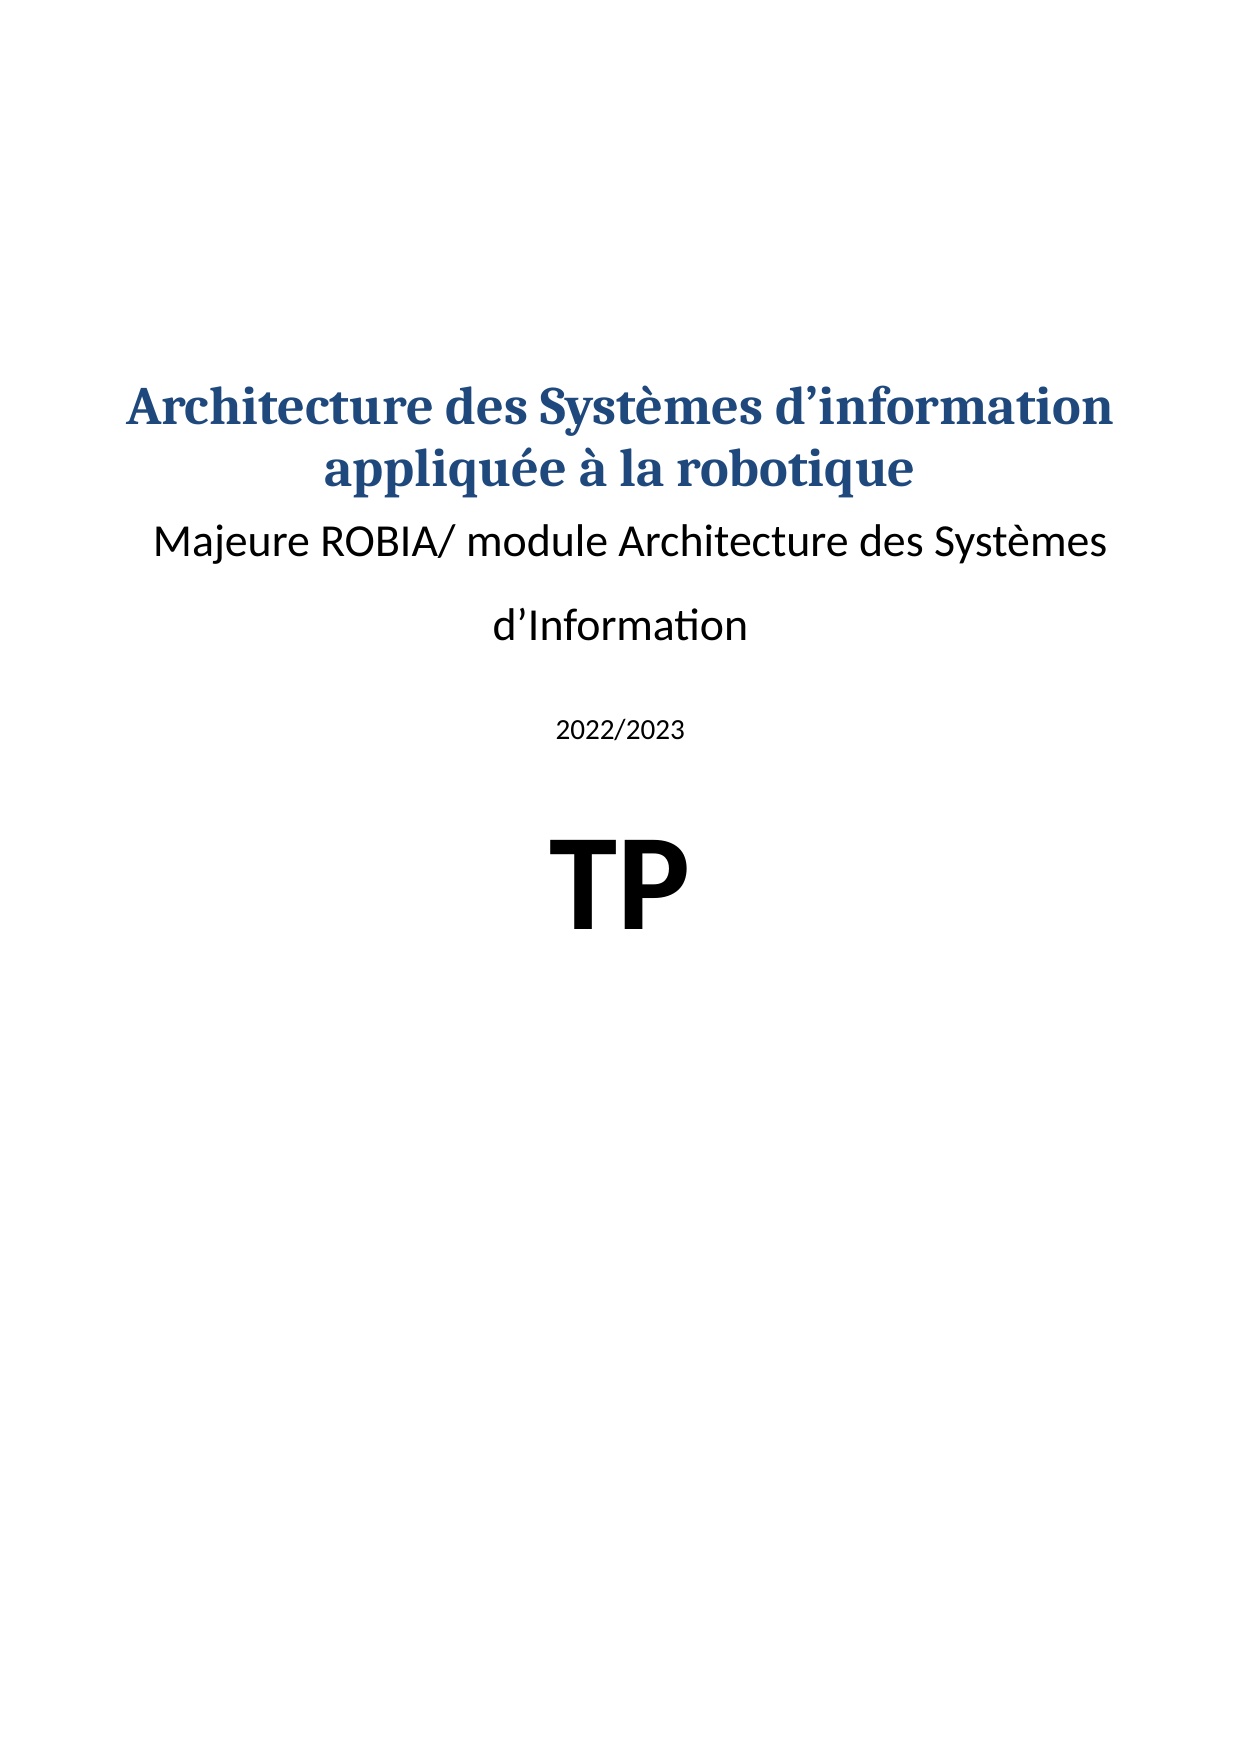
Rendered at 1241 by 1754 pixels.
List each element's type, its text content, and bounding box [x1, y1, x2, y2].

subtitle Architecture des Systèmes d’information appliquée à la robotique [118, 375, 1122, 500]
text TP [118, 796, 1122, 964]
text 2022/2023 [118, 711, 1122, 747]
text Majeure ROBIA/ module Architecture des Systèmes d’Information [118, 512, 1122, 652]
